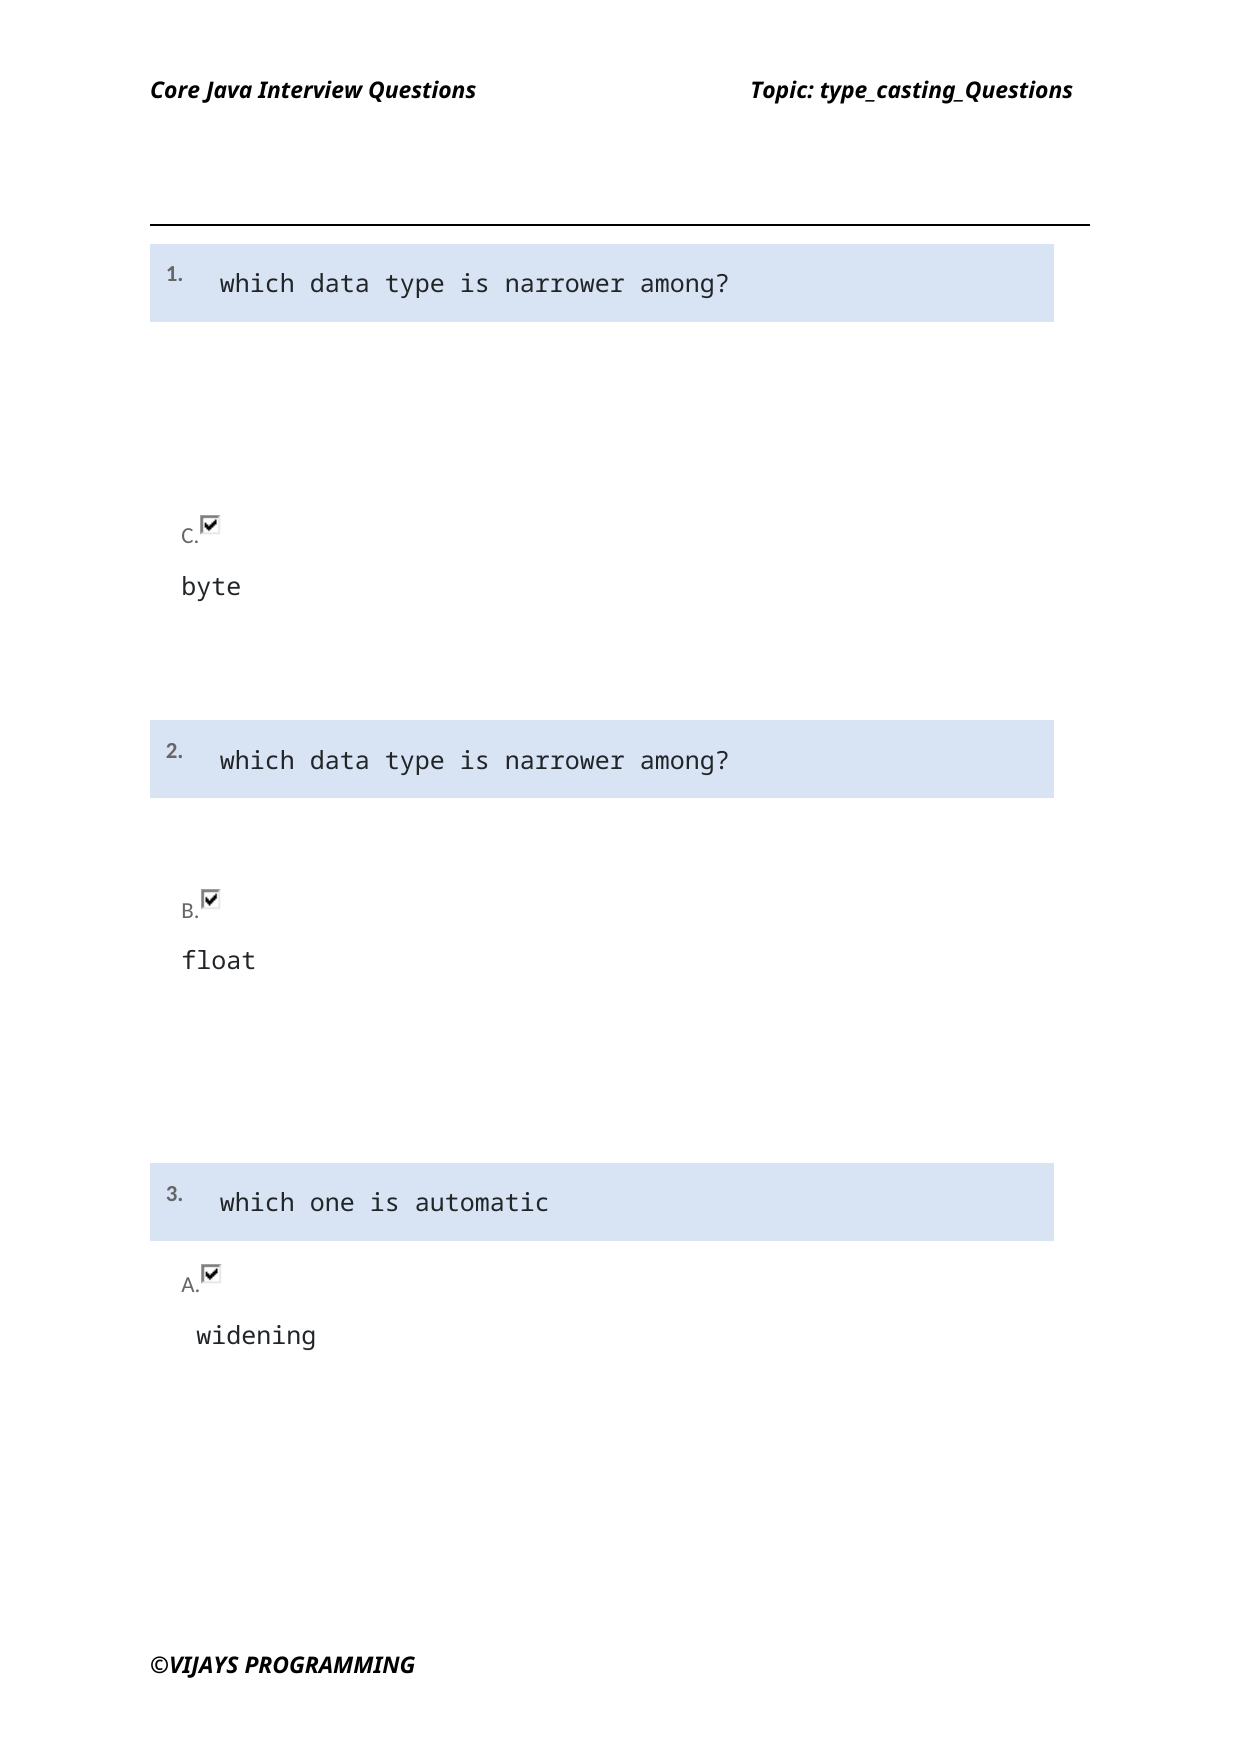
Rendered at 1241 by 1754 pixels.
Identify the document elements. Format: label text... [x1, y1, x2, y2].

table_header [181, 1454, 319, 1556]
table_header C. byte [181, 508, 250, 704]
table_header [1054, 244, 1090, 322]
table_header 1. [150, 244, 204, 322]
table_header B. float [181, 882, 270, 1079]
table_header [181, 406, 264, 508]
table_cell [1054, 720, 1090, 798]
table_cell [150, 799, 1090, 1163]
table_header which one is automatic [204, 1163, 1054, 1241]
table_header [181, 338, 277, 406]
table_header [1054, 1163, 1090, 1241]
table_cell [150, 322, 1090, 720]
table_header A. widening [181, 1257, 319, 1453]
table_cell which data type is narrower among? [204, 720, 1054, 798]
table_cell [150, 1241, 1090, 1571]
table_header [181, 814, 264, 882]
table_header which data type is narrower among? [204, 244, 1054, 322]
table_cell 2. [150, 720, 204, 798]
table_header 3. [150, 1163, 204, 1241]
table_header [181, 1079, 277, 1147]
